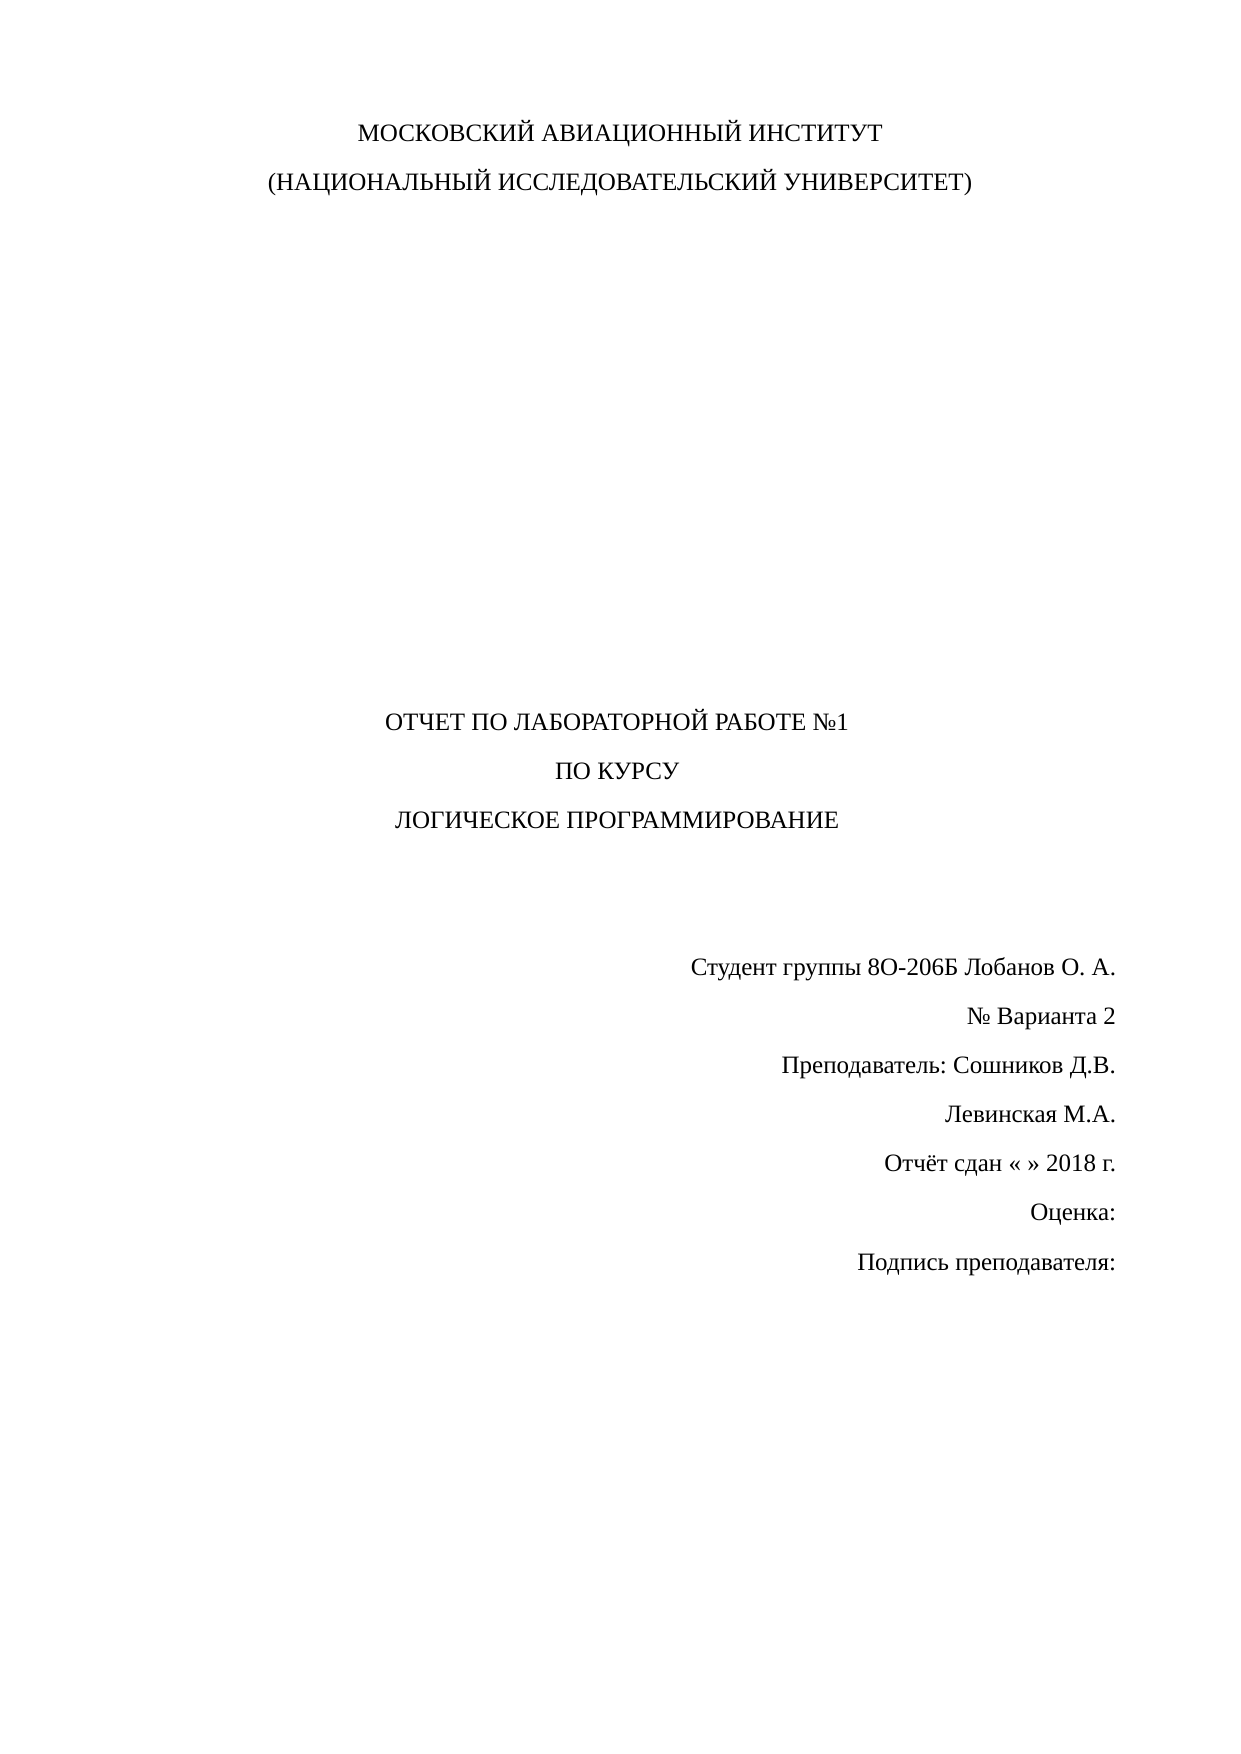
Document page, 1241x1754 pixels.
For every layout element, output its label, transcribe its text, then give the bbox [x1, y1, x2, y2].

text МОСКОВСКИЙ АВИАЦИОННЫЙ ИНСТИТУТ [118, 118, 1122, 147]
text ЛОГИЧЕСКОЕ ПРОГРАММИРОВАНИЕ [118, 805, 1122, 834]
text Оценка: [118, 1197, 1122, 1226]
text Преподаватель: Сошников Д.В. [118, 1050, 1122, 1079]
text Отчёт сдан « » 2018 г. [118, 1148, 1122, 1177]
text Студент группы 8О-206Б Лобанов О. А. [118, 952, 1122, 981]
text ОТЧЕТ ПО ЛАБОРАТОРНОЙ РАБОТЕ №1 [118, 707, 1122, 736]
text Подпись преподавателя: [118, 1247, 1122, 1275]
text № Варианта 2 [118, 1001, 1122, 1030]
text ПО КУРСУ [118, 756, 1122, 785]
text (НАЦИОНАЛЬНЫЙ ИССЛЕДОВАТЕЛЬСКИЙ УНИВЕРСИТЕТ) [118, 167, 1122, 196]
text Левинская М.А. [118, 1099, 1122, 1128]
